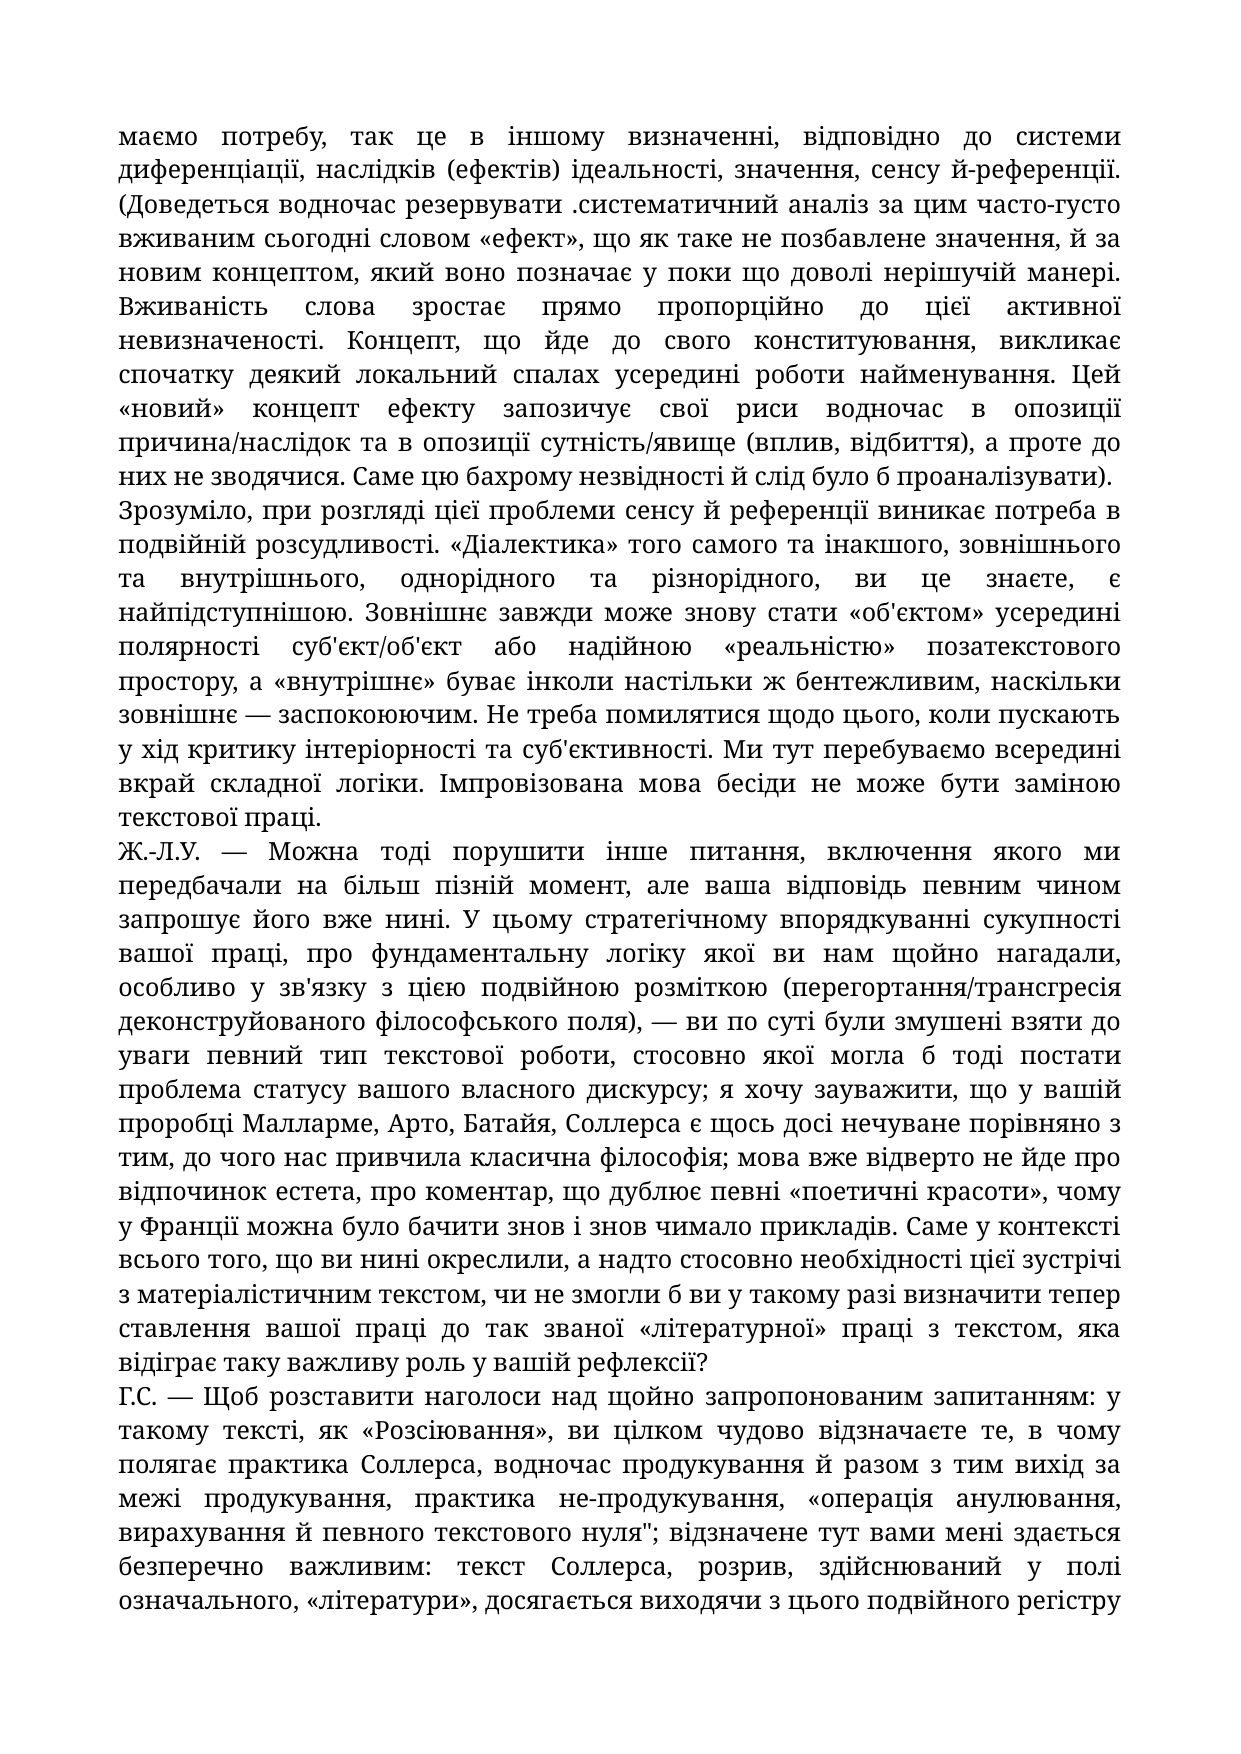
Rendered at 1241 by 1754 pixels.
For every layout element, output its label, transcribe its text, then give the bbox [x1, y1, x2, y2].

text Зрозуміло, при розгляді цієї проблеми сенсу й референції виникає потреба в подвійній розсудливості. «Діалектика» того самого та інакшого, зовнішнього та внутрішнього, однорідного та різнорідного, ви це знаєте, є найпідступнішою. Зовнішнє завжди може знову стати «об'єктом» усередині полярності суб'єкт/об'єкт або надійною «реальністю» позатекстового простору, а «внутрішнє» буває інколи настільки ж бентежливим, наскільки зовнішнє — заспокоюючим. Не треба помилятися щодо цього, коли пускають у хід критику інтеріорності та суб'єктивності. Ми тут перебуваємо всередині вкрай складної логіки. Імпровізована мова бесіди не може бути заміною текстової праці. [118, 493, 1122, 833]
text Г.С. — Щоб розставити наголоси над щойно запропонованим запитанням: у такому тексті, як «Розсіювання», ви цілком чудово відзначаєте те, в чому полягає практика Соллерса, водночас продукування й разом з тим вихід за межі продукування, практика не-продукування, «операція анулювання, вирахування й певного текстового нуля"; відзначене тут вами мені здається безперечно важливим: текст Соллерса, розрив, здійснюваний у полі означального, «літератури», досягається виходячи з цього подвійного регістру [118, 1378, 1122, 1617]
text маємо потребу, так це в іншому визначенні, відповідно до системи диференціації, наслідків (ефектів) ідеальності, значення, сенсу й-референції. (Доведеться водночас резервувати .систематичний аналіз за цим часто-густо вживаним сьогодні словом «ефект», що як таке не позбавлене значення, й за новим концептом, який воно позначає у поки що доволі нерішучій манері. Вживаність слова зростає прямо пропорційно до цієї активної невизначеності. Концепт, що йде до свого конституювання, викликає спочатку деякий локальний спалах усередині роботи найменування. Цей «новий» концепт ефекту запозичує свої риси водночас в опозиції причина/наслідок та в опозиції сутність/явище (вплив, відбиття), а проте до них не зводячися. Саме цю бахрому незвідності й слід було б проаналізувати). [118, 118, 1122, 493]
text Ж.-Л.У. — Можна тоді порушити інше питання, включення якого ми передбачали на більш пізній момент, але ваша відповідь певним чином запрошує його вже нині. У цьому стратегічному впорядкуванні сукупності вашої праці, про фундаментальну логіку якої ви нам щойно нагадали, особливо у зв'язку з цією подвійною розміткою (перегортання/трансгресія деконструйованого філософського поля), — ви по суті були змушені взяти до уваги певний тип текстової роботи, стосовно якої могла б тоді постати проблема статусу вашого власного дискурсу; я хочу зауважити, що у вашій проробці Малларме, Арто, Батайя, Соллерса є щось досі нечуване порівняно з тим, до чого нас привчила класична філософія; мова вже відверто не йде про відпочинок естета, про коментар, що дублює певні «поетичні красоти», чому у Франції можна було бачити знов і знов чимало прикладів. Саме у контексті всього того, що ви нині окреслили, а надто стосовно необхідності цієї зустрічі з матеріалістичним текстом, чи не змогли б ви у такому разі визначити тепер ставлення вашої праці до так званої «літературної» праці з текстом, яка відіграє таку важливу роль у вашій рефлексії? [118, 833, 1122, 1378]
